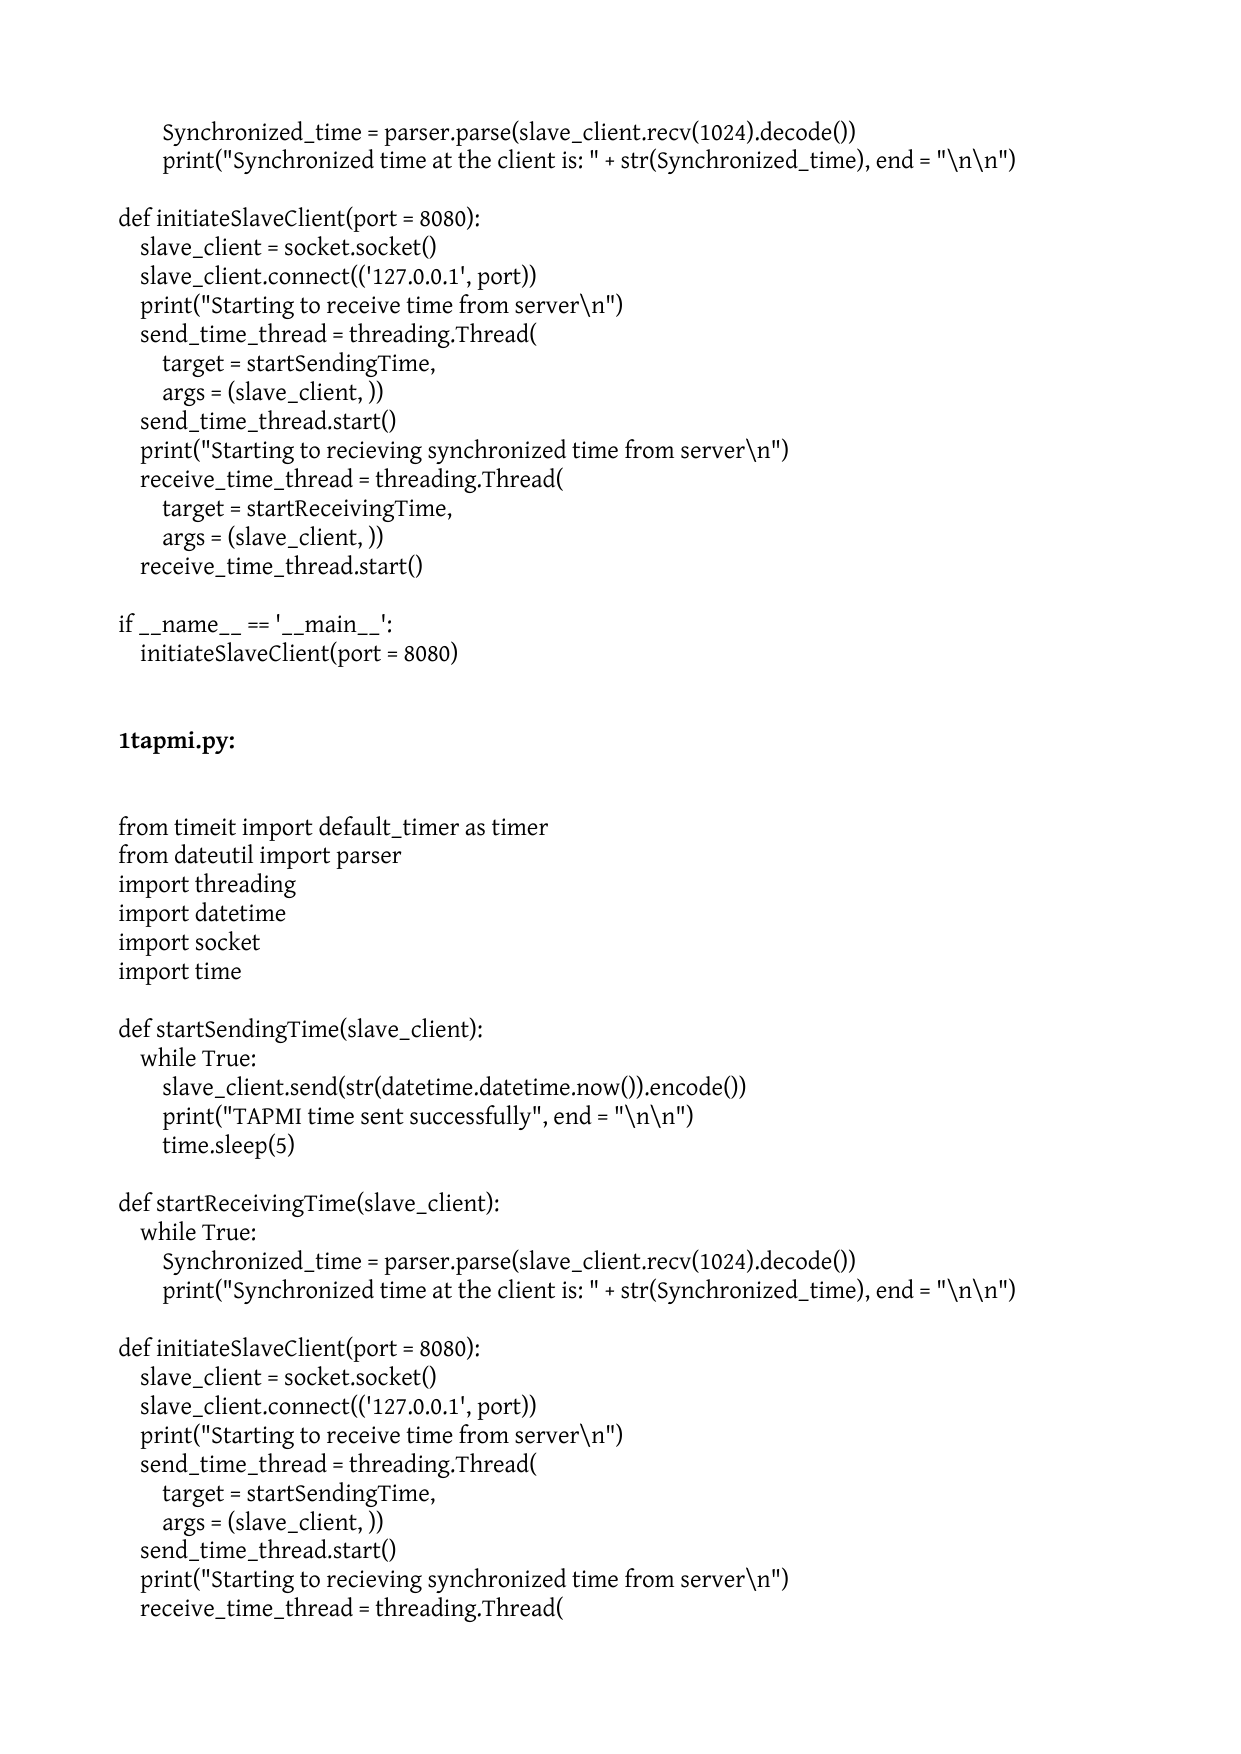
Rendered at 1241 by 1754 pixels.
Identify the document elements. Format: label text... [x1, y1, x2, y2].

text while True: [118, 1045, 1122, 1074]
text send_time_thread.start() [118, 408, 1122, 437]
text import datetime [118, 900, 1122, 929]
text def startSendingTime(slave_client): [118, 1016, 1122, 1045]
text time.sleep(5) [118, 1132, 1122, 1161]
text send_time_thread.start() [118, 1537, 1122, 1566]
text target = startReceivingTime, [118, 494, 1122, 523]
text print("Starting to receive time from server\n") [118, 292, 1122, 321]
text args = (slave_client, )) [118, 1508, 1122, 1537]
text import socket [118, 929, 1122, 958]
text print("TAPMI time sent successfully", end = "\n\n") [118, 1103, 1122, 1132]
text def initiateSlaveClient(port = 8080): [118, 1334, 1122, 1363]
text import threading [118, 871, 1122, 900]
text args = (slave_client, )) [118, 379, 1122, 408]
text def startReceivingTime(slave_client): [118, 1189, 1122, 1218]
text send_time_thread = threading.Thread( [118, 321, 1122, 350]
text 1tapmi.py: [118, 726, 1122, 755]
text import time [118, 958, 1122, 987]
text slave_client.connect(('127.0.0.1', port)) [118, 1392, 1122, 1421]
text receive_time_thread = threading.Thread( [118, 1595, 1122, 1624]
text print("Synchronized time at the client is: " + str(Synchronized_time), end = "\n\n") [118, 147, 1122, 176]
text print("Starting to receive time from server\n") [118, 1421, 1122, 1450]
text slave_client = socket.socket() [118, 1363, 1122, 1392]
text slave_client.connect(('127.0.0.1', port)) [118, 263, 1122, 292]
text print("Synchronized time at the client is: " + str(Synchronized_time), end = "\n\n") [118, 1276, 1122, 1305]
text initiateSlaveClient(port = 8080) [118, 639, 1122, 668]
text print("Starting to recieving synchronized time from server\n") [118, 1566, 1122, 1595]
text Synchronized_time = parser.parse(slave_client.recv(1024).decode()) [118, 118, 1122, 147]
text target = startSendingTime, [118, 1479, 1122, 1508]
text slave_client.send(str(datetime.datetime.now()).encode()) [118, 1074, 1122, 1103]
text from timeit import default_timer as timer [118, 813, 1122, 842]
text Synchronized_time = parser.parse(slave_client.recv(1024).decode()) [118, 1247, 1122, 1276]
text from dateutil import parser [118, 842, 1122, 871]
text slave_client = socket.socket() [118, 234, 1122, 263]
text receive_time_thread.start() [118, 552, 1122, 581]
text args = (slave_client, )) [118, 523, 1122, 552]
text if __name__ == '__main__': [118, 610, 1122, 639]
text receive_time_thread = threading.Thread( [118, 466, 1122, 494]
text print("Starting to recieving synchronized time from server\n") [118, 437, 1122, 466]
text def initiateSlaveClient(port = 8080): [118, 205, 1122, 234]
text target = startSendingTime, [118, 350, 1122, 379]
text while True: [118, 1218, 1122, 1247]
text send_time_thread = threading.Thread( [118, 1450, 1122, 1479]
